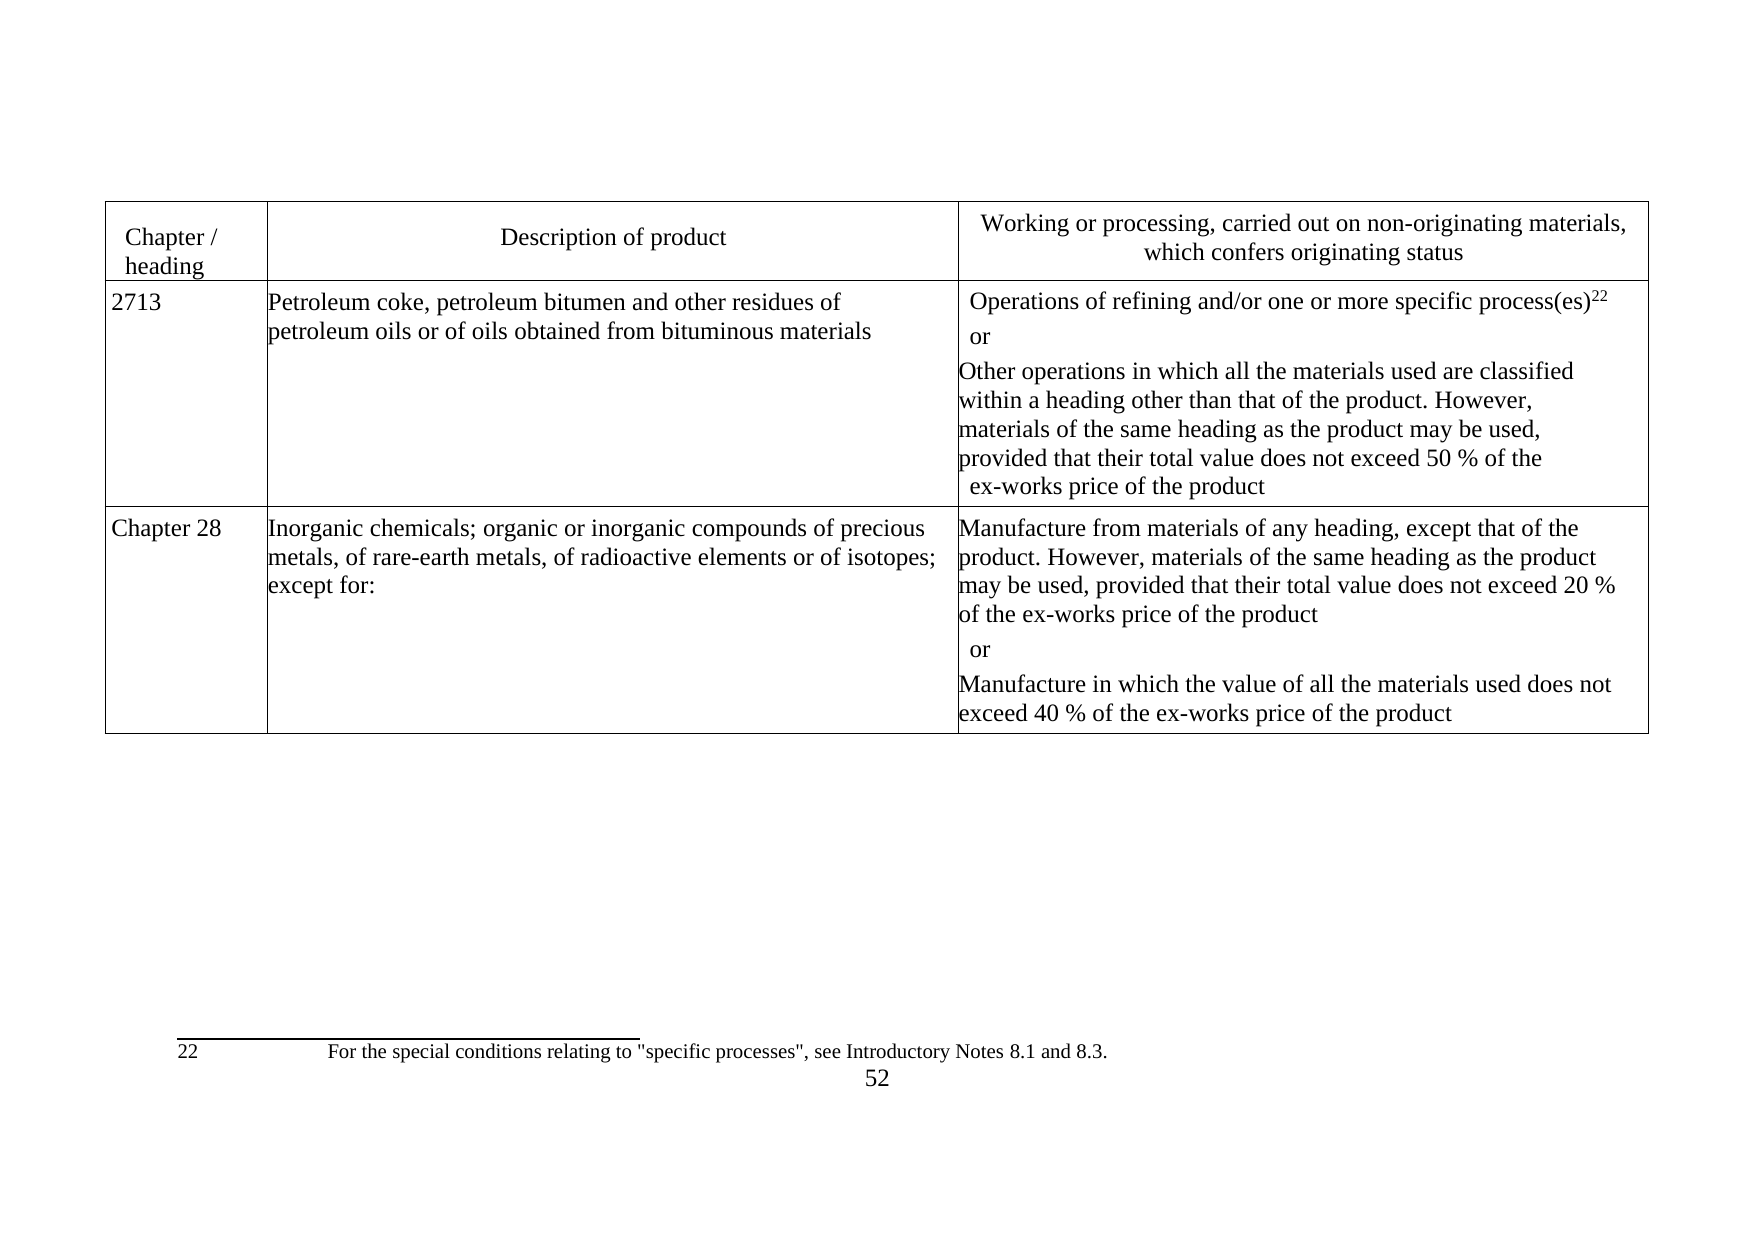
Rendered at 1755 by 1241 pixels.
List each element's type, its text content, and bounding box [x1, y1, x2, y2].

table_cell Chapter 28 [106, 507, 267, 732]
table_cell Manufacture from materials of any heading, except that of the product. However, materials of the same heading as the product may be used, provided that their total value does not exceed 20 % of the ex-works price of the product or Manufacture in which the value of all the materials used does not exceed 40 % of the ex-works price of the product [959, 507, 1648, 732]
table_header Working or processing, carried out on non-originating materials, which confers originating status [959, 202, 1648, 280]
table_header Chapter / heading [106, 202, 267, 280]
table_cell Inorganic chemicals; organic or inorganic compounds of precious metals, of rare-earth metals, of radioactive elements or of isotopes; except for: [268, 507, 958, 732]
table_cell Operations of refining and/or one or more specific process(es) or Other operations in which all the materials used are classified within a heading other than that of the product. However, materials of the same heading as the product may be used, provided that their total value does not exceed 50 % of the ex-works price of the product [959, 281, 1648, 506]
table_cell Petroleum coke, petroleum bitumen and other residues of petroleum oils or of oils obtained from bituminous materials [268, 281, 958, 506]
table_cell 2713 [106, 281, 267, 506]
table_header Description of product [268, 202, 958, 280]
